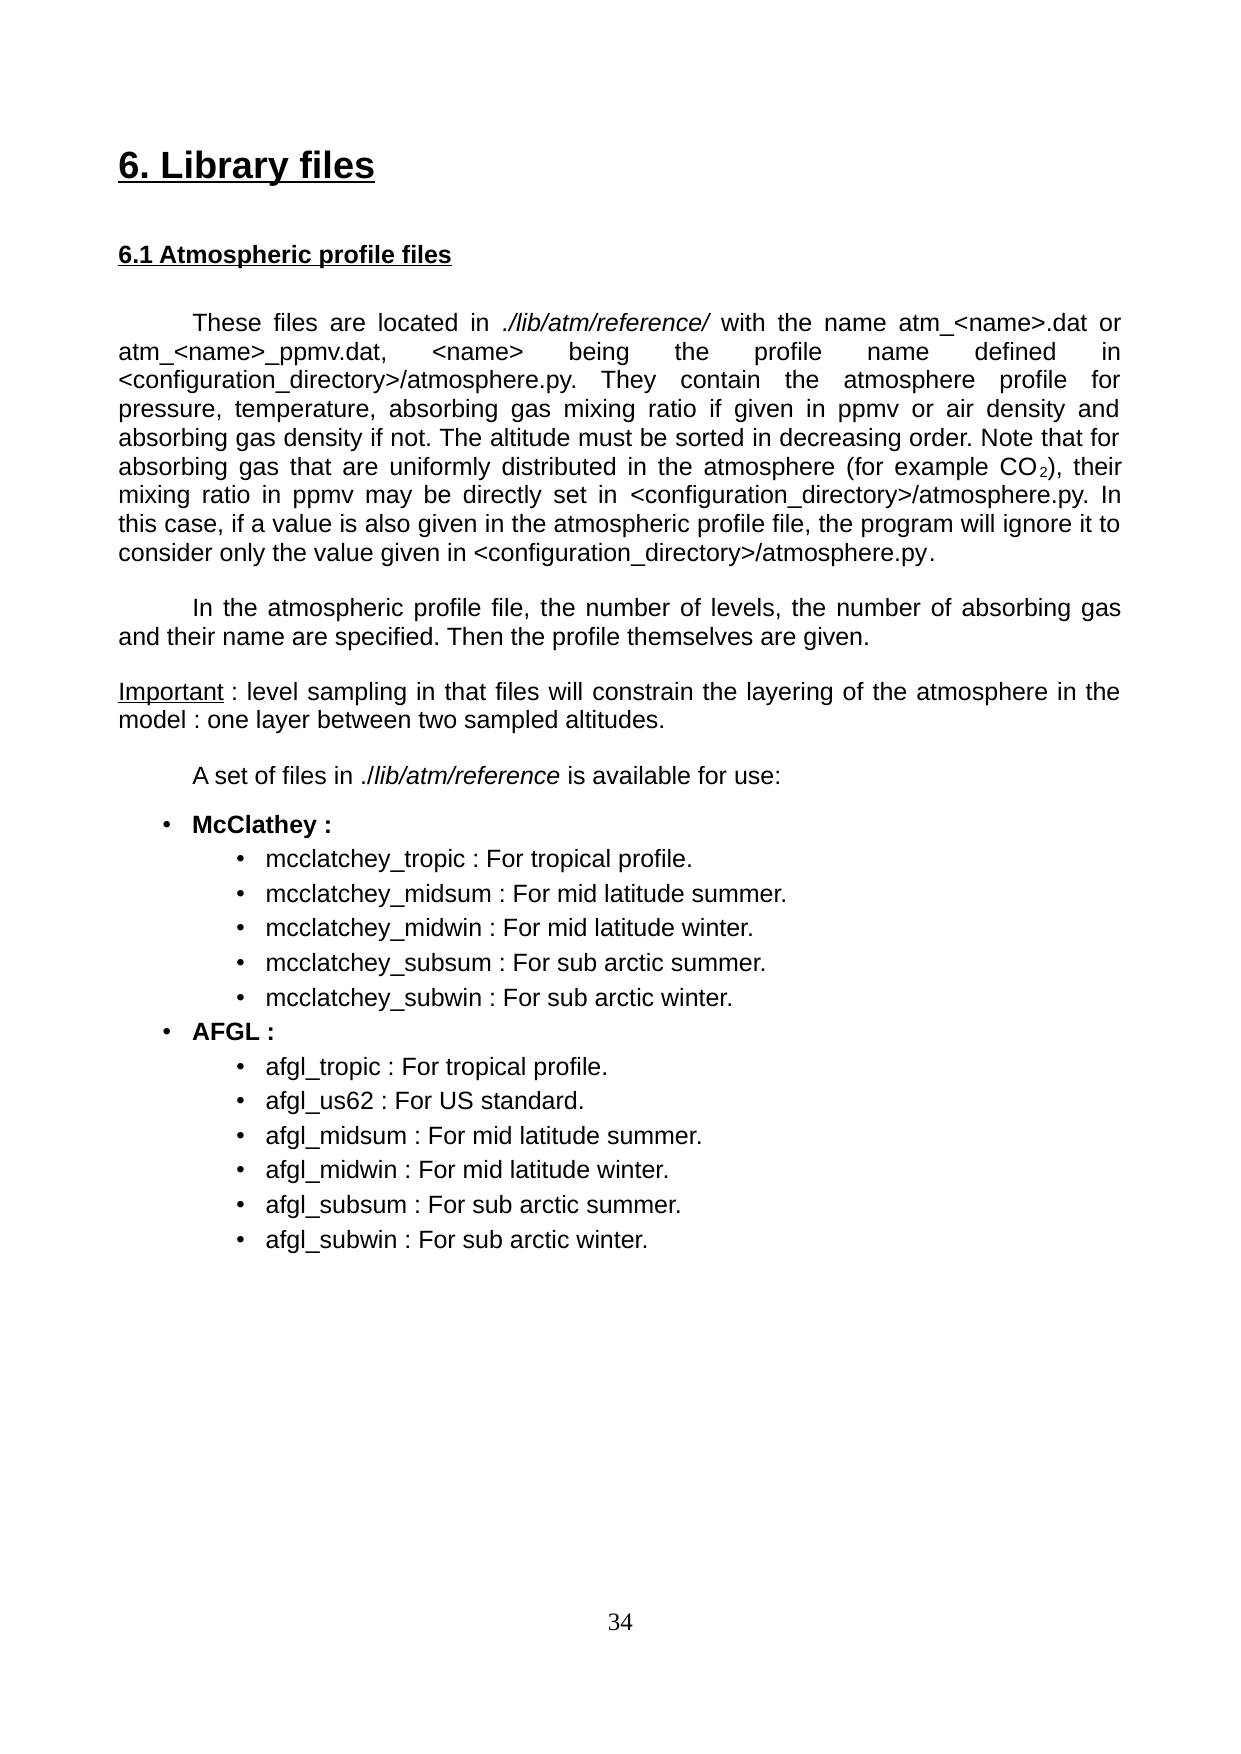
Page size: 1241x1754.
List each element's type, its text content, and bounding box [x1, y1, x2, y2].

list afgl_us62 : For US standard. [236, 1086, 1122, 1115]
list AFGL : [162, 1017, 1122, 1046]
text These files are located in ./lib/atm/reference/ with the name atm_<name>.dat or atm_<name>_ppmv.dat, <name> being the profile name defined in <configuration_directory>/atmosphere.py. They contain the atmosphere profile for pressure, temperature, absorbing gas mixing ratio if given in ppmv or air density and absorbing gas density if not. The altitude must be sorted in decreasing order. Note that for absorbing gas that are uniformly distributed in the atmosphere (for example CO2), their mixing ratio in ppmv may be directly set in <configuration_directory>/atmosphere.py. In this case, if a value is also given in the atmospheric profile file, the program will ignore it to consider only the value given in <configuration_directory>/atmosphere.py. [118, 308, 1122, 567]
list afgl_subwin : For sub arctic winter. [236, 1225, 1122, 1253]
list mcclatchey_midsum : For mid latitude summer. [236, 879, 1122, 908]
subtitle 6.1 Atmospheric profile files [118, 240, 1122, 269]
list mcclatchey_subwin : For sub arctic winter. [236, 983, 1122, 1011]
text A set of files in ./lib/atm/reference is available for use: [118, 761, 1122, 789]
list McClathey : [162, 810, 1122, 838]
list mcclatchey_subsum : For sub arctic summer. [236, 948, 1122, 977]
list afgl_tropic : For tropical profile. [236, 1052, 1122, 1081]
list afgl_subsum : For sub arctic summer. [236, 1190, 1122, 1219]
text Important : level sampling in that files will constrain the layering of the atmosphere in the model : one layer between two sampled altitudes. [118, 677, 1122, 734]
list mcclatchey_tropic : For tropical profile. [236, 844, 1122, 873]
subtitle 6. Library files [118, 143, 1122, 187]
list mcclatchey_midwin : For mid latitude winter. [236, 913, 1122, 942]
list afgl_midsum : For mid latitude summer. [236, 1121, 1122, 1150]
text In the atmospheric profile file, the number of levels, the number of absorbing gas and their name are specified. Then the profile themselves are given. [118, 593, 1122, 650]
list afgl_midwin : For mid latitude winter. [236, 1156, 1122, 1184]
